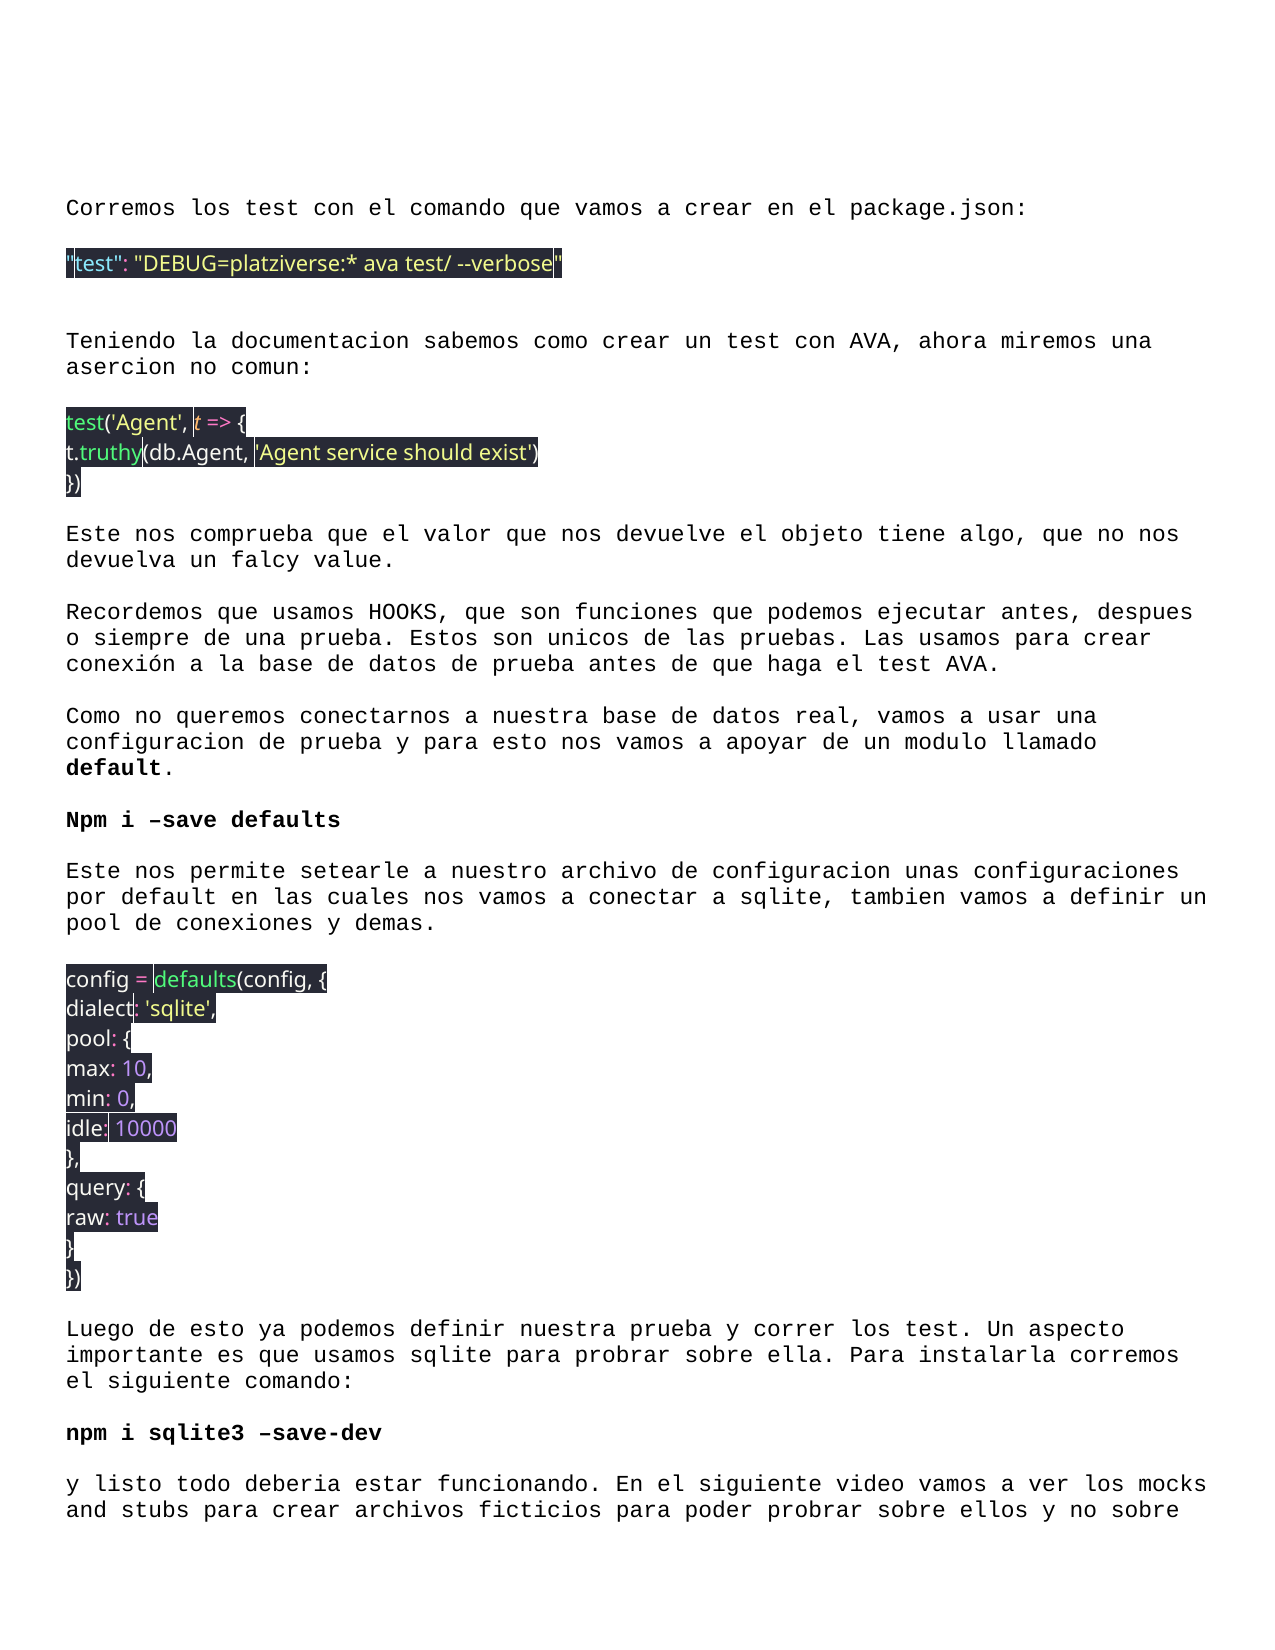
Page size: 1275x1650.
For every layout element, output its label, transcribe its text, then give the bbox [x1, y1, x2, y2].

text Npm i –save defaults [66, 808, 1217, 834]
text }) [66, 467, 1217, 497]
text Como no queremos conectarnos a nuestra base de datos real, vamos a usar una configuracion de prueba y para esto nos vamos a apoyar de un modulo llamado default. [66, 704, 1217, 782]
text dialect: 'sqlite', [66, 993, 1217, 1023]
text Este nos permite setearle a nuestro archivo de configuracion unas configuraciones por default en las cuales nos vamos a conectar a sqlite, tambien vamos a definir un pool de conexiones y demas. [66, 860, 1217, 938]
text t.truthy(db.Agent, 'Agent service should exist') [66, 437, 1217, 467]
text Luego de esto ya podemos definir nuestra prueba y correr los test. Un aspecto importante es que usamos sqlite para probrar sobre ella. Para instalarla corremos el siguiente comando: [66, 1317, 1217, 1395]
text idle: 10000 [66, 1112, 1217, 1142]
text }, [66, 1142, 1217, 1172]
text "test": "DEBUG=platziverse:* ava test/ --verbose" [66, 248, 1217, 278]
text y listo todo deberia estar funcionando. En el siguiente video vamos a ver los mocks and stubs para crear archivos ficticios para poder probrar sobre ellos y no sobre [66, 1473, 1217, 1525]
text }) [66, 1261, 1217, 1291]
text Corremos los test con el comando que vamos a crear en el package.json: [66, 196, 1217, 222]
text raw: true [66, 1202, 1217, 1232]
text Este nos comprueba que el valor que nos devuelve el objeto tiene algo, que no nos devuelva un falcy value. [66, 523, 1217, 574]
text test('Agent', t => { [66, 407, 1217, 437]
text npm i sqlite3 –save-dev [66, 1421, 1217, 1447]
text pool: { [66, 1023, 1217, 1053]
text Recordemos que usamos HOOKS, que son funciones que podemos ejecutar antes, despues o siempre de una prueba. Estos son unicos de las pruebas. Las usamos para crear conexión a la base de datos de prueba antes de que haga el test AVA. [66, 600, 1217, 678]
text config = defaults(config, { [66, 963, 1217, 993]
text max: 10, [66, 1053, 1217, 1083]
text Teniendo la documentacion sabemos como crear un test con AVA, ahora miremos una asercion no comun: [66, 329, 1217, 381]
text min: 0, [66, 1083, 1217, 1112]
text } [66, 1232, 1217, 1261]
text query: { [66, 1172, 1217, 1202]
